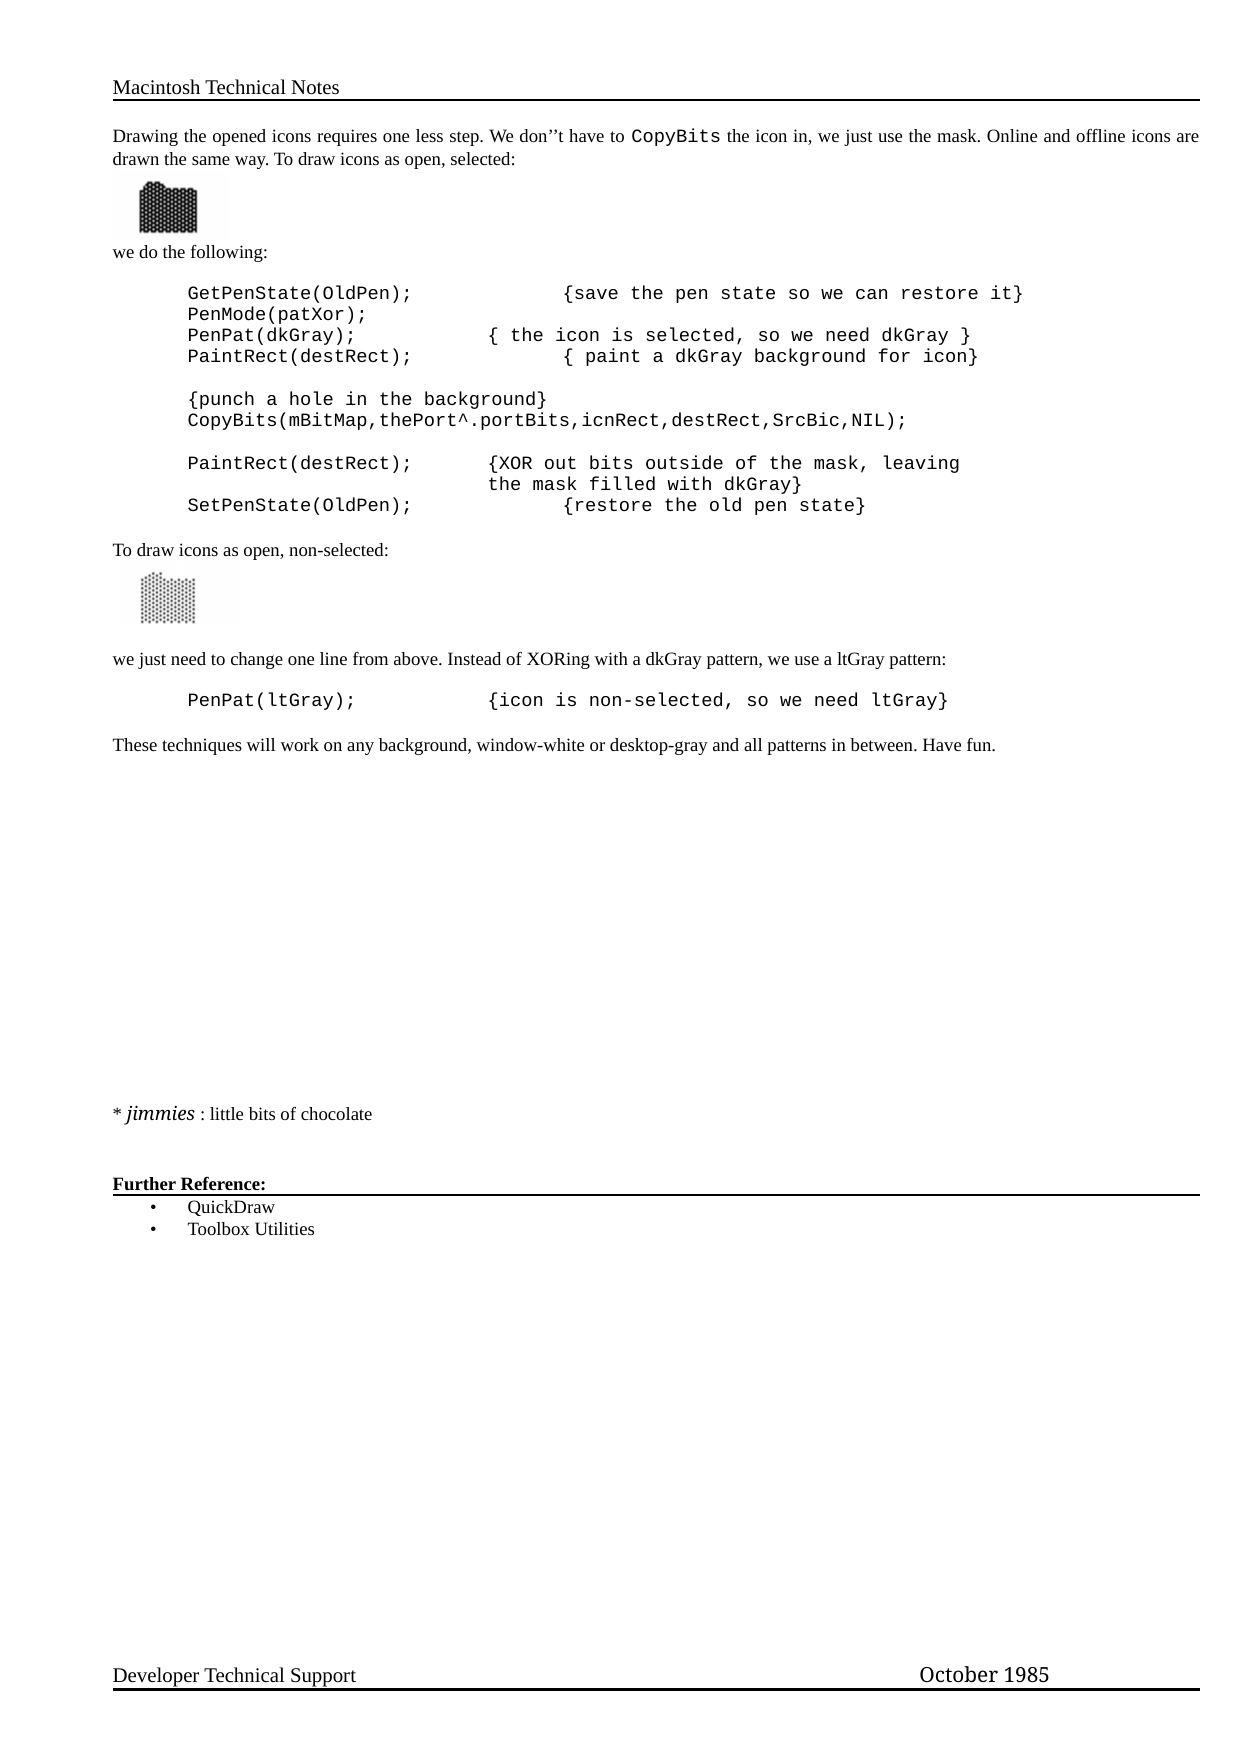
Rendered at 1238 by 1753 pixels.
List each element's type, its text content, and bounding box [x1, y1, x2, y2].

text GetPenState(OldPen); {save the pen state so we can restore it} [112, 283, 1144, 305]
text Further Reference: [112, 1173, 1200, 1196]
text {punch a hole in the background} [112, 390, 1144, 411]
text • Toolbox Utilities [150, 1218, 1200, 1239]
text These techniques will work on any background, window-white or desktop-gray and all patterns in between. Have fun. [112, 734, 1200, 755]
text • QuickDraw [150, 1196, 1200, 1218]
text we just need to change one line from above. Instead of XORing with a dkGray pattern, we use a ltGray pattern: [112, 648, 1200, 670]
picture [112, 170, 230, 241]
text we do the following: [112, 241, 1200, 262]
text * jimmies : little bits of chocolate [112, 1100, 1200, 1126]
text PaintRect(destRect); { paint a dkGray background for icon} [112, 347, 1144, 368]
text PenPat(dkGray); { the icon is selected, so we need dkGray } [112, 326, 1144, 347]
text SetPenState(OldPen); {restore the old pen state} [112, 496, 1144, 517]
picture [112, 560, 244, 627]
text To draw icons as open, non-selected: [112, 538, 1200, 560]
text Drawing the opened icons requires one less step. We don’’t have to CopyBits the icon in, we just use the mask. Online and offline icons are drawn the same way. To draw icons as open, selected: [112, 125, 1200, 170]
text CopyBits(mBitMap,thePort^.portBits,icnRect,destRect,SrcBic,NIL); [112, 411, 1144, 432]
text PaintRect(destRect); {XOR out bits outside of the mask, leaving [112, 453, 1144, 475]
text PenPat(ltGray); {icon is non-selected, so we need ltGray} [112, 691, 1144, 712]
text PenMode(patXor); [112, 305, 1144, 326]
text the mask filled with dkGray} [112, 475, 1144, 496]
